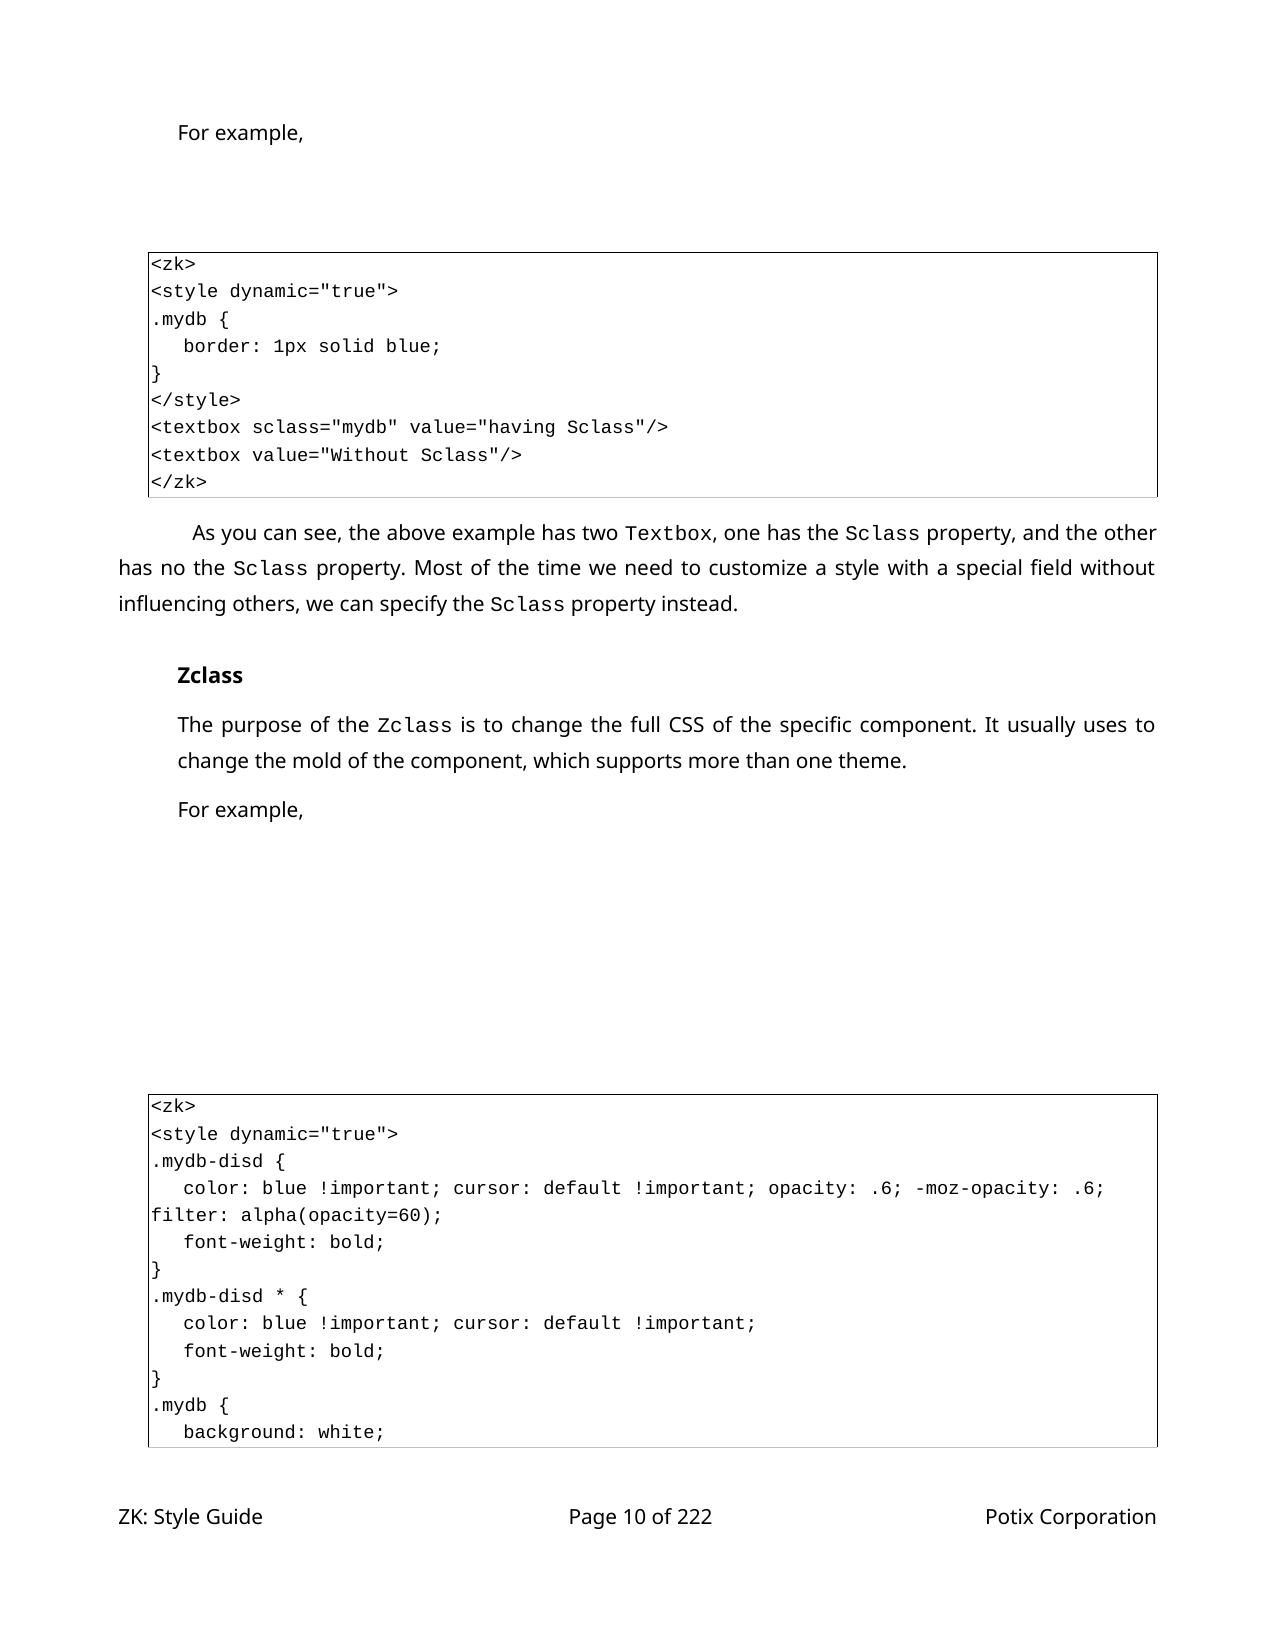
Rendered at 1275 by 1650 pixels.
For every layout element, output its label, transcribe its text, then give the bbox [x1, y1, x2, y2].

text color: blue !important; cursor: default !important; [149, 1311, 1157, 1336]
text For example, [177, 118, 1157, 146]
text </zk> [149, 470, 1157, 497]
text .mydb { [149, 1393, 1157, 1417]
text color: blue !important; cursor: default !important; opacity: .6; -moz-opacity: .6; filter: alpha(opacity=60); [149, 1176, 1157, 1227]
text <textbox value="Without Sclass"/> [149, 442, 1157, 467]
text font-weight: bold; [149, 1338, 1157, 1363]
text <zk> [149, 1095, 1157, 1119]
text <style dynamic="true"> [149, 279, 1157, 304]
text <style dynamic="true"> [149, 1122, 1157, 1146]
text As you can see, the above example has two Textbox, one has the Sclass property, and the other has no the Sclass property. Most of the time we need to customize a style with a special field without influencing others, we can specify the Sclass property instead. [118, 518, 1157, 617]
text The purpose of the Zclass is to change the full CSS of the specific component. It usually uses to change the mold of the component, which supports more than one theme. [177, 710, 1157, 774]
text .mydb-disd * { [149, 1284, 1157, 1308]
text } [149, 361, 1157, 385]
text <zk> [149, 253, 1157, 276]
text .mydb-disd { [149, 1149, 1157, 1173]
text font-weight: bold; [149, 1230, 1157, 1254]
text border: 1px solid blue; [149, 334, 1157, 358]
text } [149, 1257, 1157, 1281]
subtitle Zclass [177, 660, 1157, 690]
text background: white; [149, 1420, 1157, 1447]
text <textbox sclass="mydb" value="having Sclass"/> [149, 415, 1157, 439]
text .mydb { [149, 307, 1157, 331]
text } [149, 1366, 1157, 1390]
text For example, [177, 795, 1157, 823]
text </style> [149, 388, 1157, 412]
